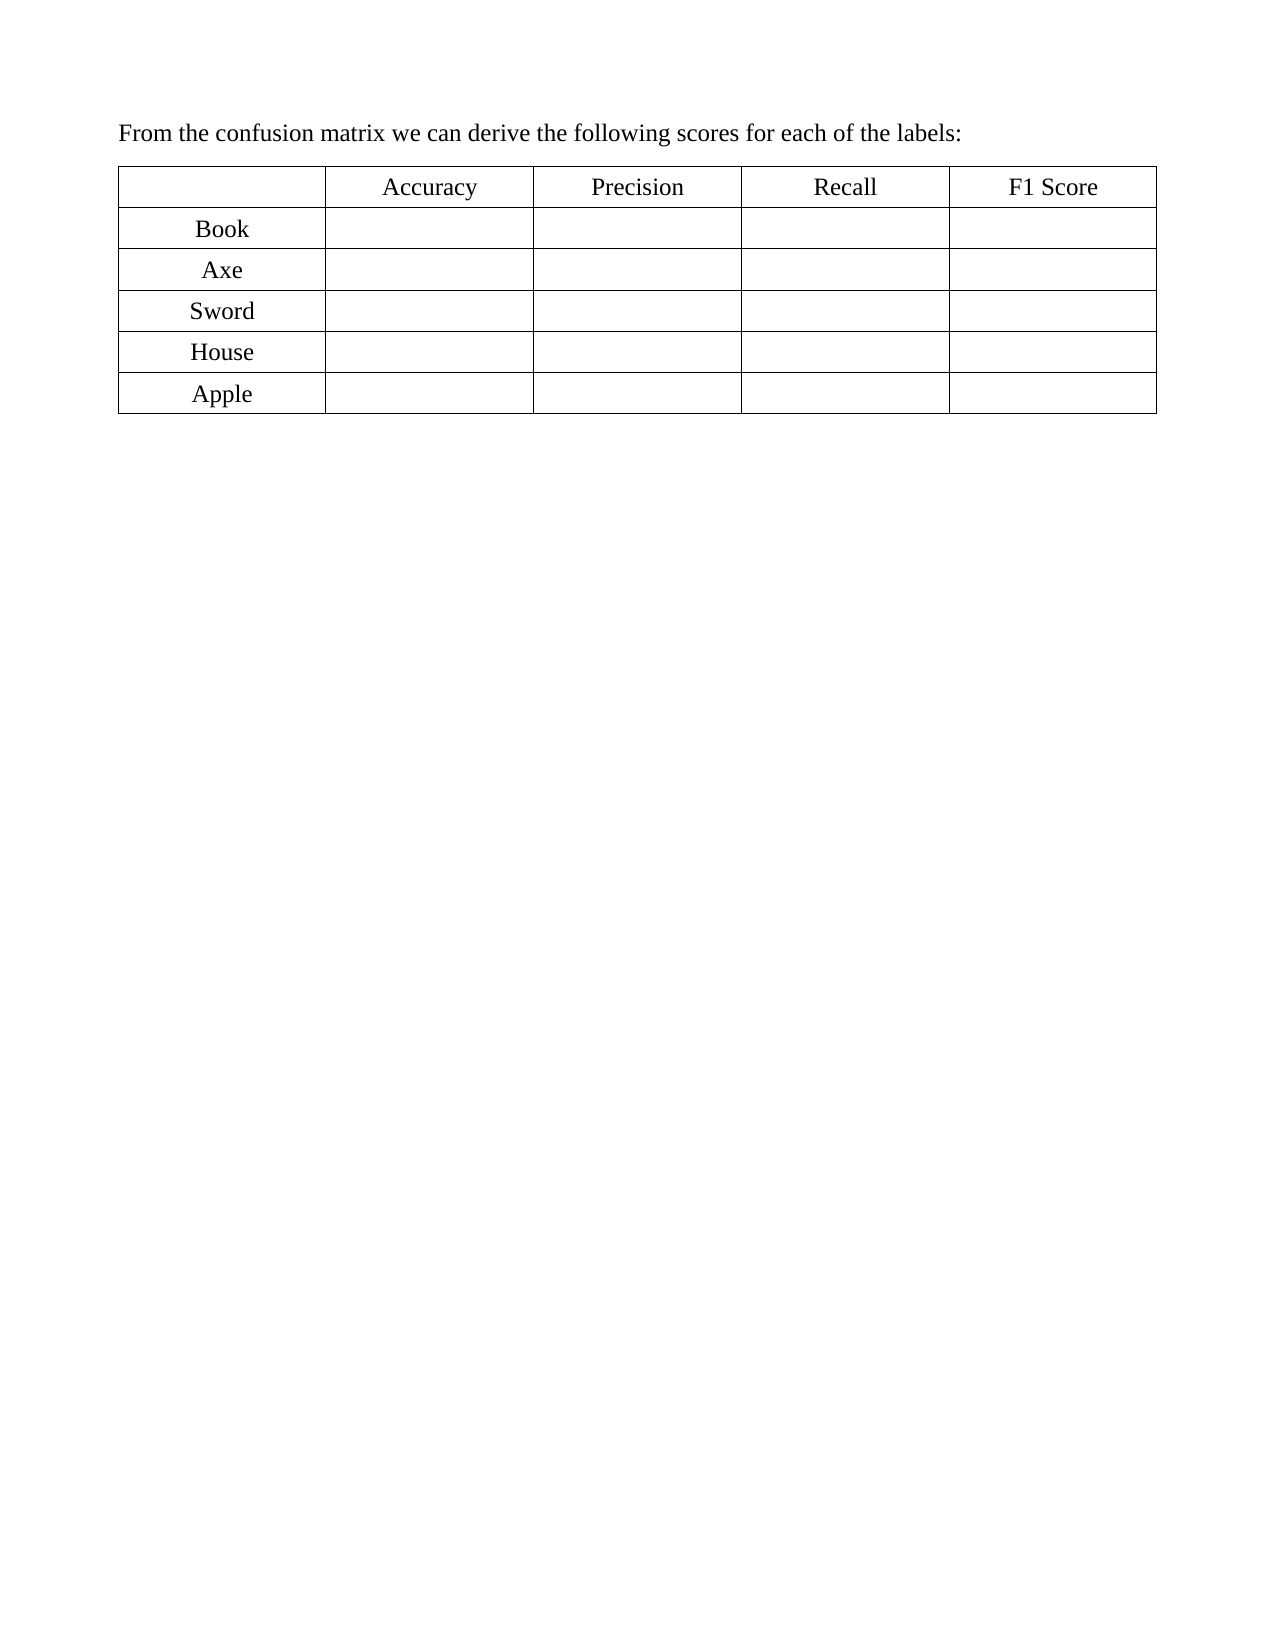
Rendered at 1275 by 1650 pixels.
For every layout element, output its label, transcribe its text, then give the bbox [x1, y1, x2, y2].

table_cell [950, 208, 1156, 248]
table_cell House [119, 332, 325, 372]
table_cell [950, 291, 1156, 331]
table_cell [534, 332, 741, 372]
table_cell [534, 249, 741, 289]
table_cell [534, 291, 741, 331]
table_cell [950, 332, 1156, 372]
table_cell [326, 249, 533, 289]
table_cell [742, 291, 949, 331]
table_cell [326, 373, 533, 413]
table_header Recall [742, 167, 949, 207]
table_cell [534, 208, 741, 248]
table_cell [742, 249, 949, 289]
table_cell Sword [119, 291, 325, 331]
table_cell [534, 373, 741, 413]
table_cell [742, 332, 949, 372]
table_header F1 Score [950, 167, 1156, 207]
table_cell [742, 208, 949, 248]
table_cell [950, 373, 1156, 413]
table_cell [742, 373, 949, 413]
table_cell Book [119, 208, 325, 248]
table_cell [950, 249, 1156, 289]
text From the confusion matrix we can derive the following scores for each of the labels: [118, 118, 1157, 147]
table_header Precision [534, 167, 741, 207]
table_header [119, 167, 325, 207]
table_cell [326, 332, 533, 372]
table_cell Axe [119, 249, 325, 289]
table_cell [326, 291, 533, 331]
table_cell Apple [119, 373, 325, 413]
table_header Accuracy [326, 167, 533, 207]
table_cell [326, 208, 533, 248]
